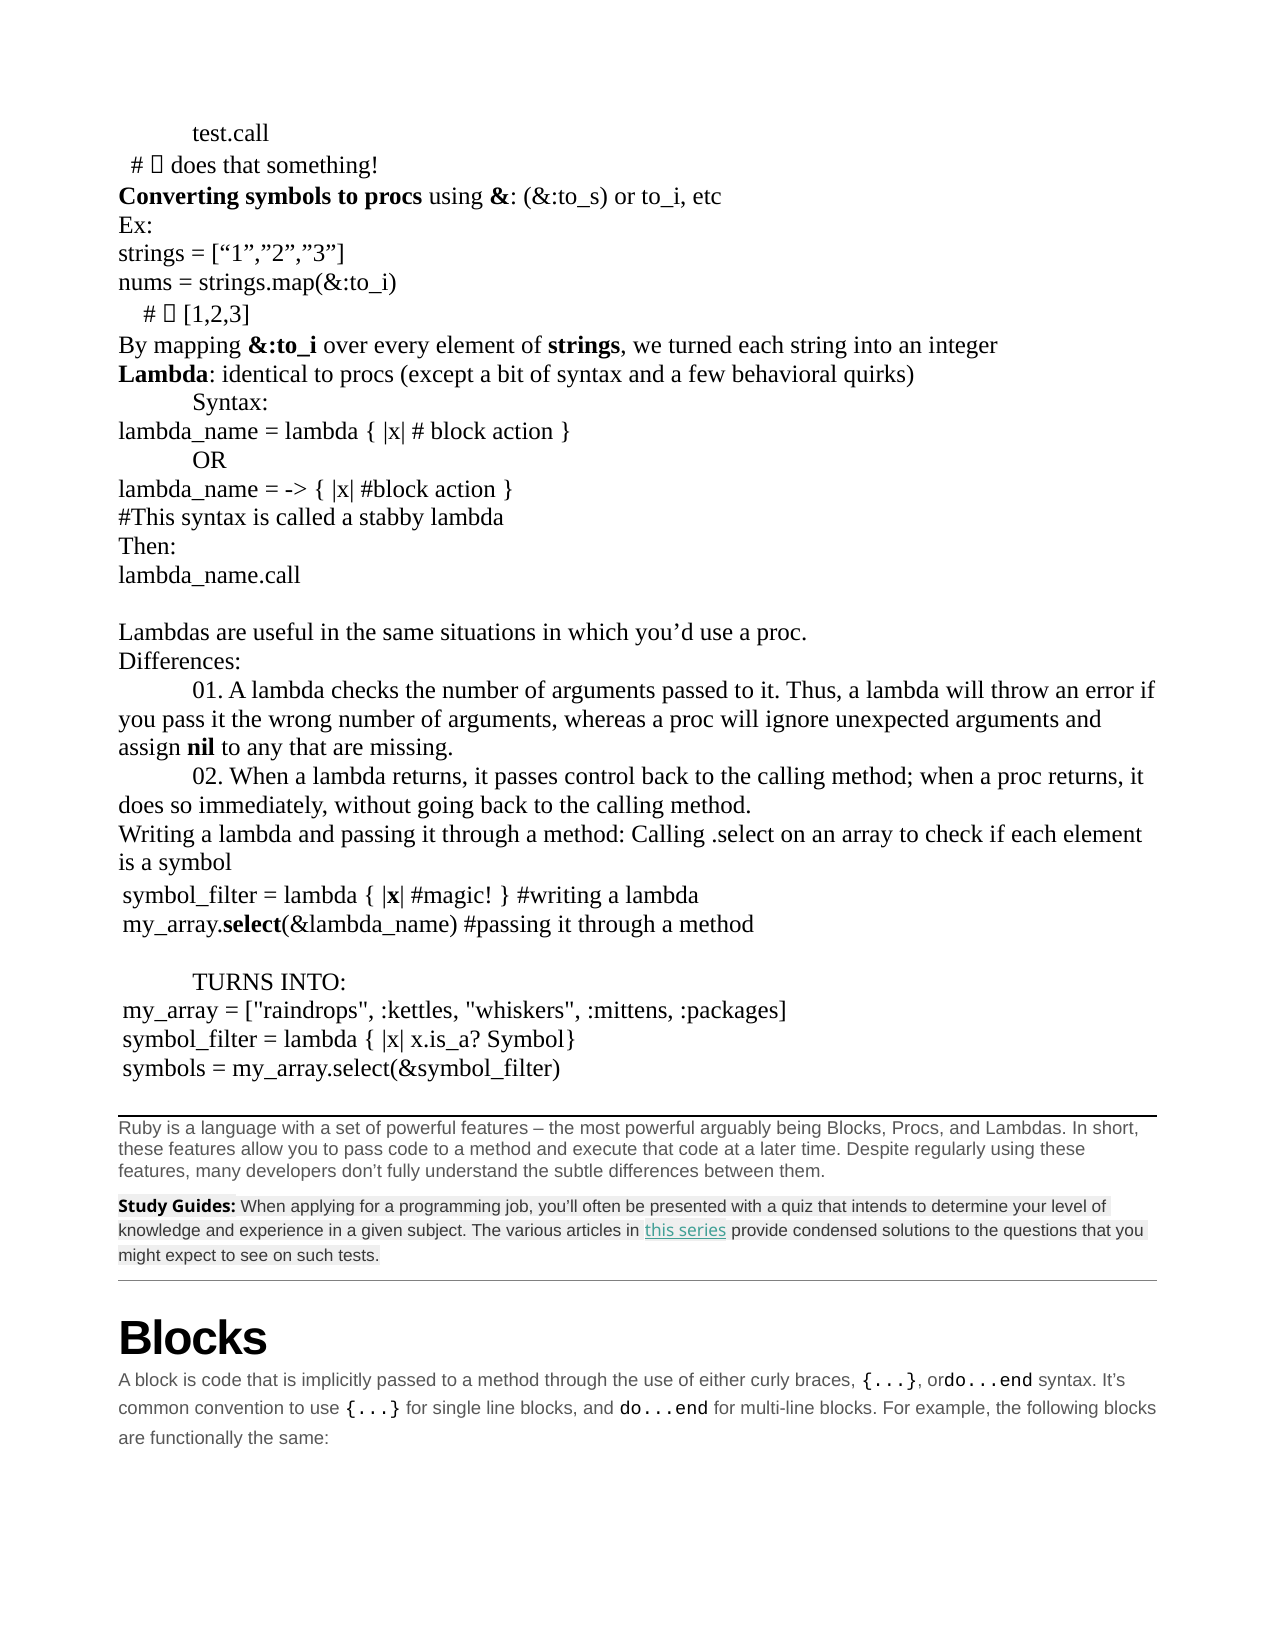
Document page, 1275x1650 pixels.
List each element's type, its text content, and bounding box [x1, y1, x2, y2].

text lambda_name = -> { |x| #block action } #This syntax is called a stabby lambda [118, 474, 1157, 531]
subtitle Blocks [118, 1309, 1157, 1364]
text A block is code that is implicitly passed to a method through the use of either curly braces, {...}, ordo...end syntax. It’s common convention to use {...} for single line blocks, and do...end for multi-line blocks. For example, the following blocks are functionally the same: [118, 1364, 1157, 1448]
text Lambda: identical to procs (except a bit of syntax and a few behavioral quirks) Syntax: lambda_name = lambda { |x| # block action } OR [118, 359, 1157, 474]
text Lambdas are useful in the same situations in which you’d use a proc. Differences: 01. A lambda checks the number of arguments passed to it. Thus, a lambda will throw an error if you pass it the wrong number of arguments, whereas a proc will ignore unexpected arguments and assign nil to any that are missing. 02. When a lambda returns, it passes control back to the calling method; when a proc returns, it does so immediately, without going back to the calling method. [118, 617, 1157, 819]
text Writing a lambda and passing it through a method: Calling .select on an array to check if each element is a symbol [118, 819, 1157, 876]
text Converting symbols to procs using &: (&:to_s) or to_i, etc Ex: strings = [“1”,”2”,”3”] nums = strings.map(&:to_i) #  [1,2,3] By mapping &:to_i over every element of strings, we turned each string into an integer [118, 181, 1157, 359]
text Then: lambda_name.call [118, 531, 1157, 617]
text Ruby is a language with a set of powerful features – the most powerful arguably being Blocks, Procs, and Lambdas. In short, these features allow you to pass code to a method and execute that code at a later time. Despite regularly using these features, many developers don’t fully understand the subtle differences between them. [118, 1117, 1157, 1181]
text Study Guides: When applying for a programming job, you’ll often be presented with a quiz that intends to determine your level of knowledge and experience in a given subject. The various articles in this series provide condensed solutions to the questions that you might expect to see on such tests. [118, 1194, 1157, 1265]
text symbol_filter = lambda { |x| #magic! } #writing a lambda my_array.select(&lambda_name) #passing it through a method TURNS INTO: my_array = ["raindrops", :kettles, "whiskers", :mittens, :packages] symbol_filter = lambda { |x| x.is_a? Symbol} symbols = my_array.select(&symbol_filter) [118, 876, 1157, 1115]
text test.call #  does that something! [118, 118, 1157, 181]
